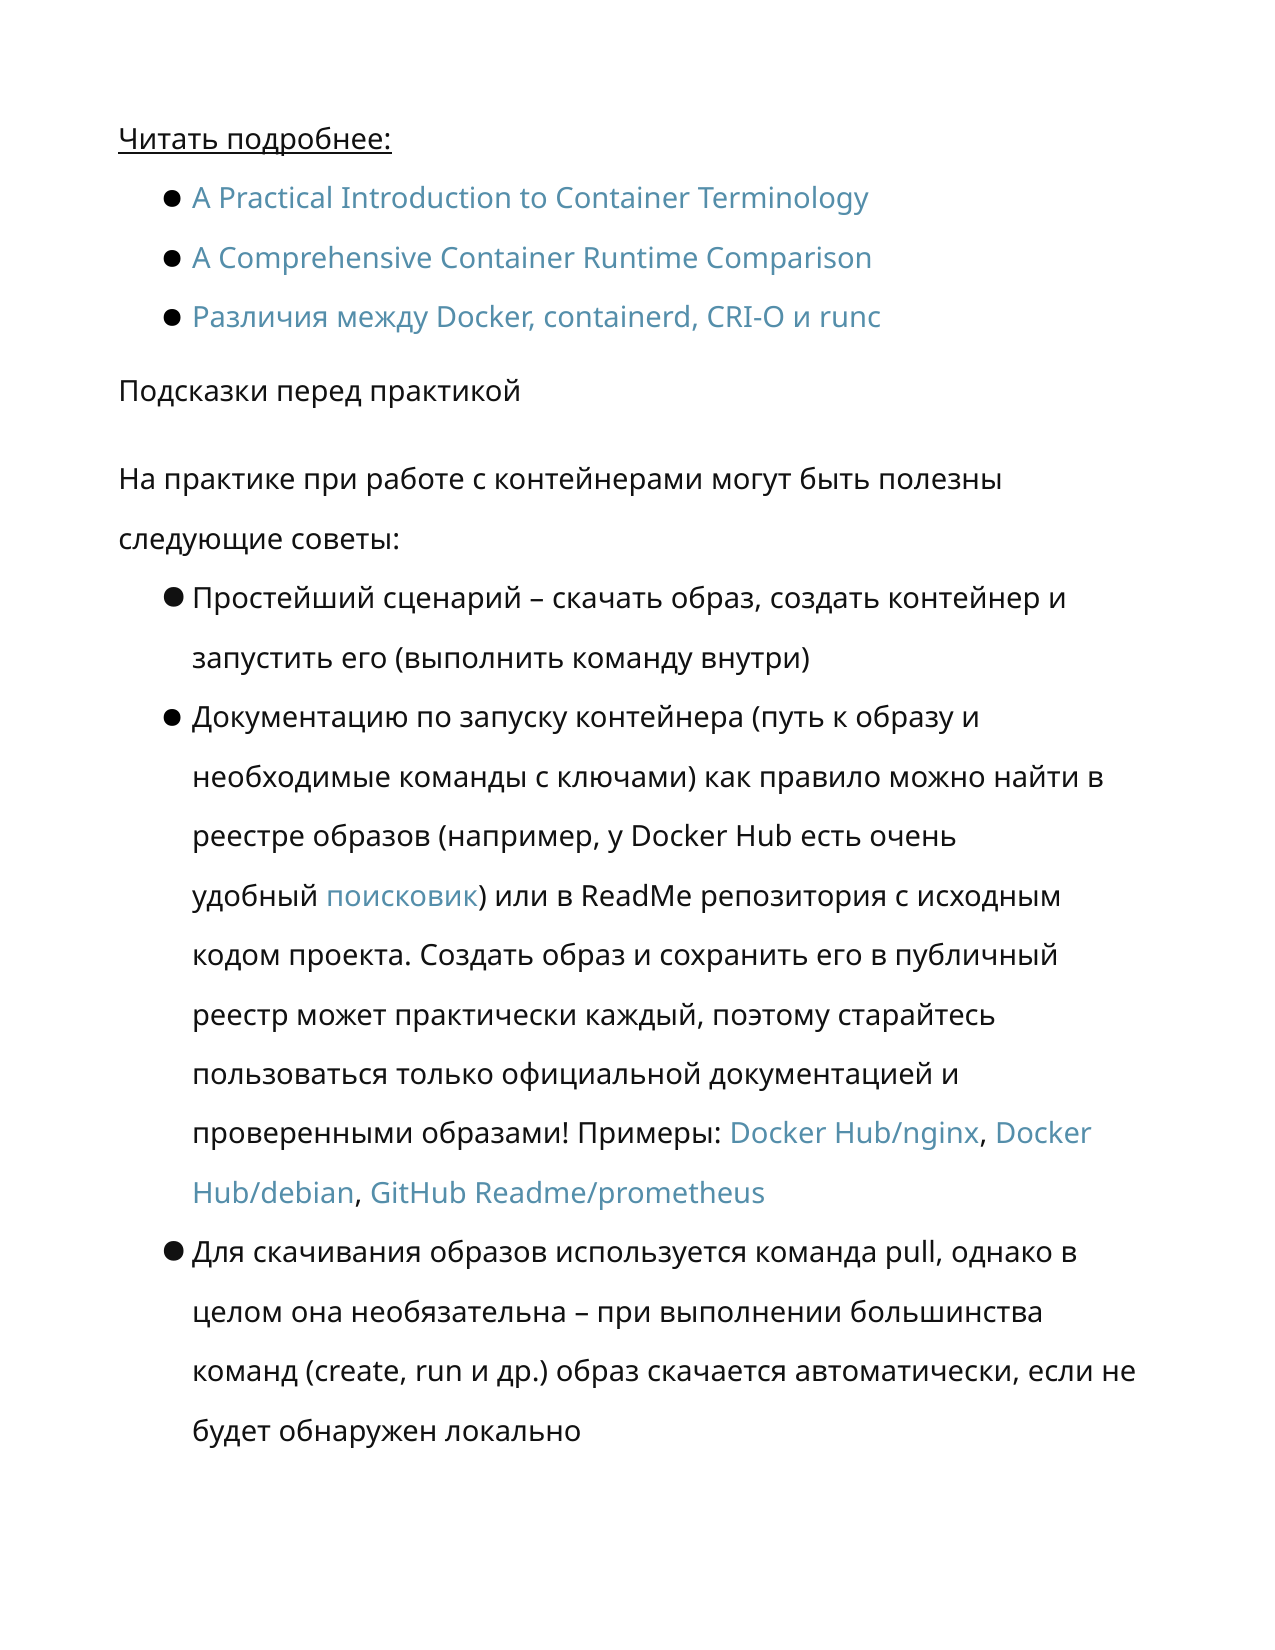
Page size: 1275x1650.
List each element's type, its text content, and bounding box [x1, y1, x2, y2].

list A Comprehensive Container Runtime Comparison [162, 237, 1157, 277]
text Читать подробнее: [118, 118, 1157, 158]
list A Practical Introduction to Container Terminology [162, 178, 1157, 217]
list Документацию по запуску контейнера (путь к образу и необходимые команды с ключами) как правило можно найти в реестре образов (например, у Docker Hub есть очень удобный поисковик) или в ReadMe репозитория с исходным кодом проекта. Создать образ и сохранить его в публичный реестр может практически каждый, поэтому старайтесь пользоваться только официальной документацией и проверенными образами! Примеры: Docker Hub/nginx, Docker Hub/debian, GitHub Readme/prometheus [162, 696, 1157, 1212]
list Для скачивания образов используется команда pull, однако в целом она необязательна – при выполнении большинства команд (create, run и др.) образ скачается автоматически, если не будет обнаружен локально [162, 1232, 1157, 1450]
text На практике при работе с контейнерами могут быть полезны следующие советы: [118, 458, 1157, 558]
list Простейший сценарий – скачать образ, создать контейнер и запустить его (выполнить команду внутри) [162, 577, 1157, 677]
subtitle Подсказки перед практикой [118, 371, 1157, 410]
list Различия между Docker, containerd, CRI-O и runc [162, 297, 1157, 336]
